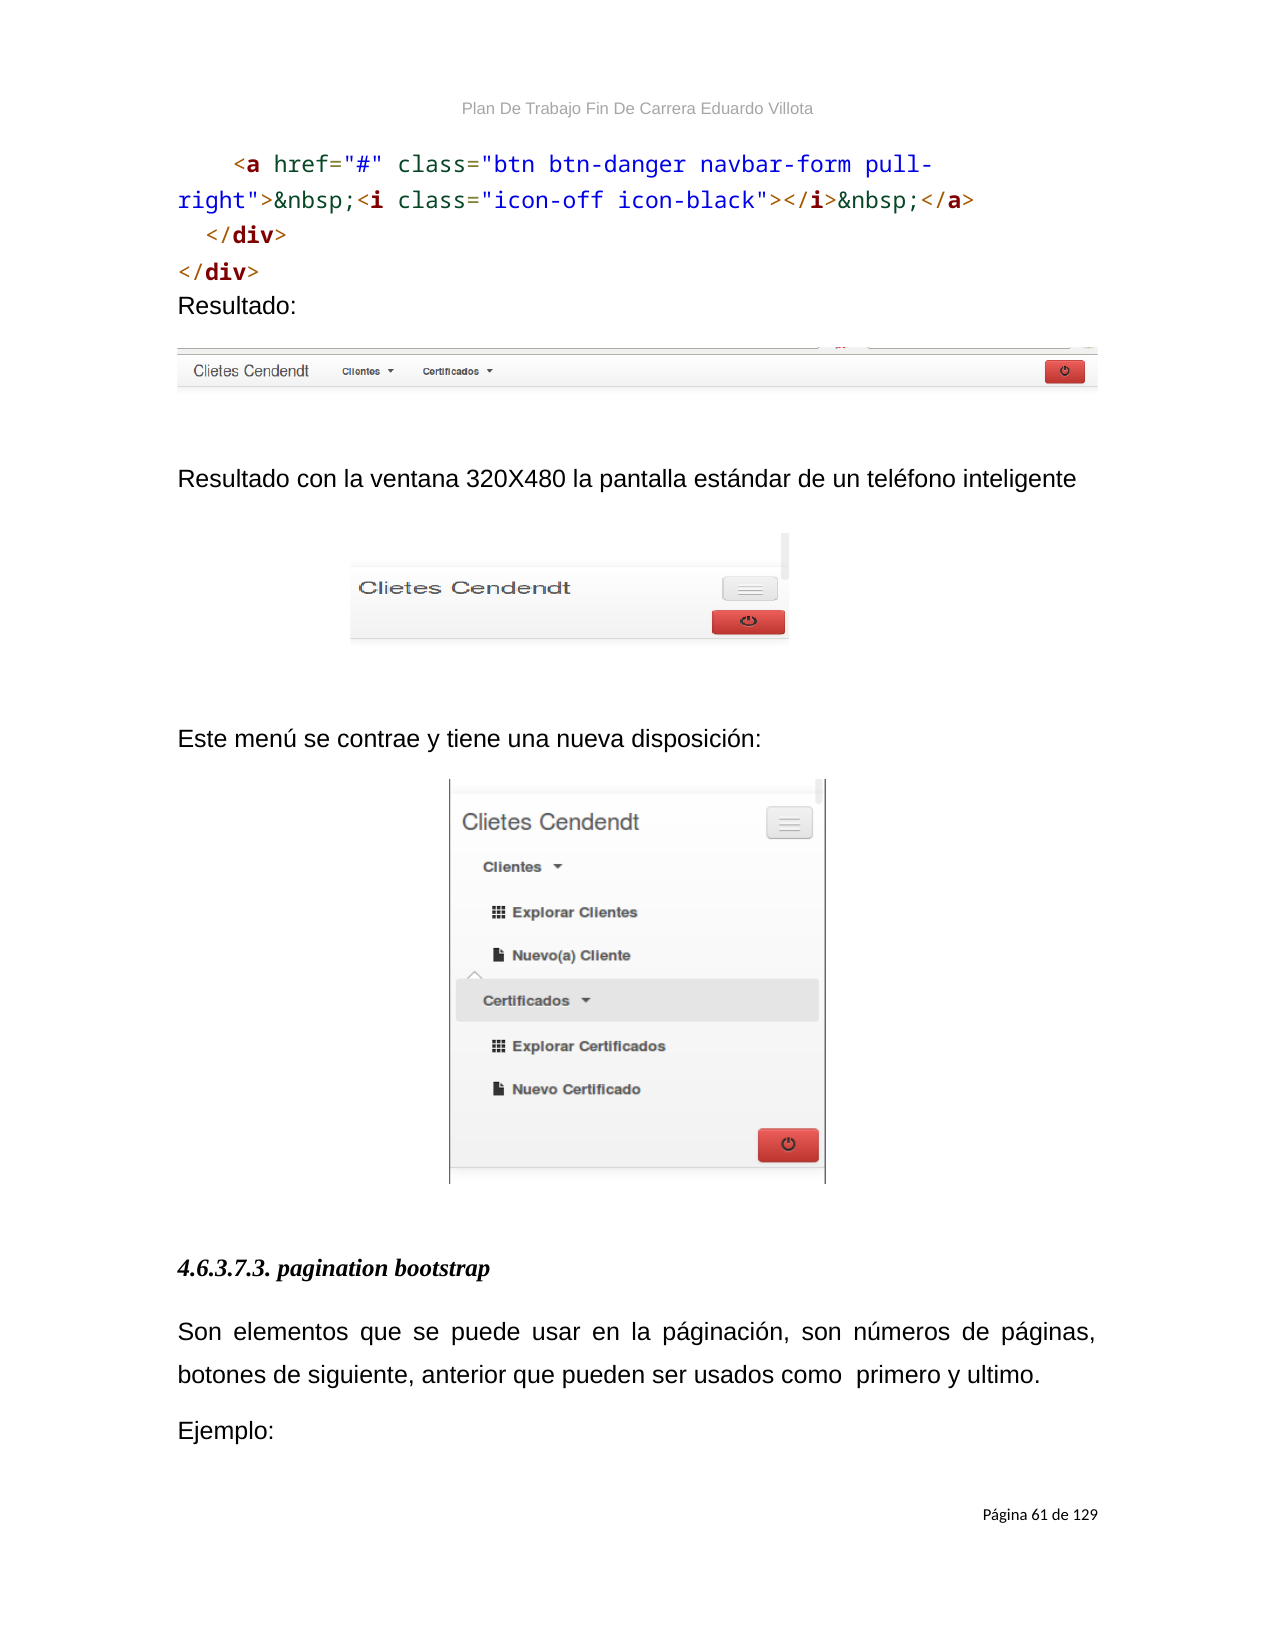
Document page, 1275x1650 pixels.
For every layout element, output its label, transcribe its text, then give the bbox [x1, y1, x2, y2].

picture [350, 533, 790, 654]
text Resultado con la ventana 320X480 la pantalla estándar de un teléfono inteligente [177, 464, 1098, 493]
text <a href="#" class="btn btn-danger navbar-form pull-right">&nbsp;<i class="icon-off icon-black"></i>&nbsp;</a> [177, 148, 1098, 215]
picture [177, 347, 1098, 395]
text </div> [177, 219, 1098, 251]
text Ejemplo: [177, 1416, 1098, 1445]
text Son elementos que se puede usar en la páginación, son números de páginas, botones de siguiente, anterior que pueden ser usados como primero y ultimo. [177, 1317, 1098, 1389]
text </div> [177, 255, 1098, 287]
picture [449, 779, 826, 1184]
text Resultado: [177, 291, 1098, 320]
text Este menú se contrae y tiene una nueva disposición: [177, 723, 1098, 752]
text 4.6.3.7.3. PAGINATION BOOTSTRAP [177, 1253, 1098, 1282]
